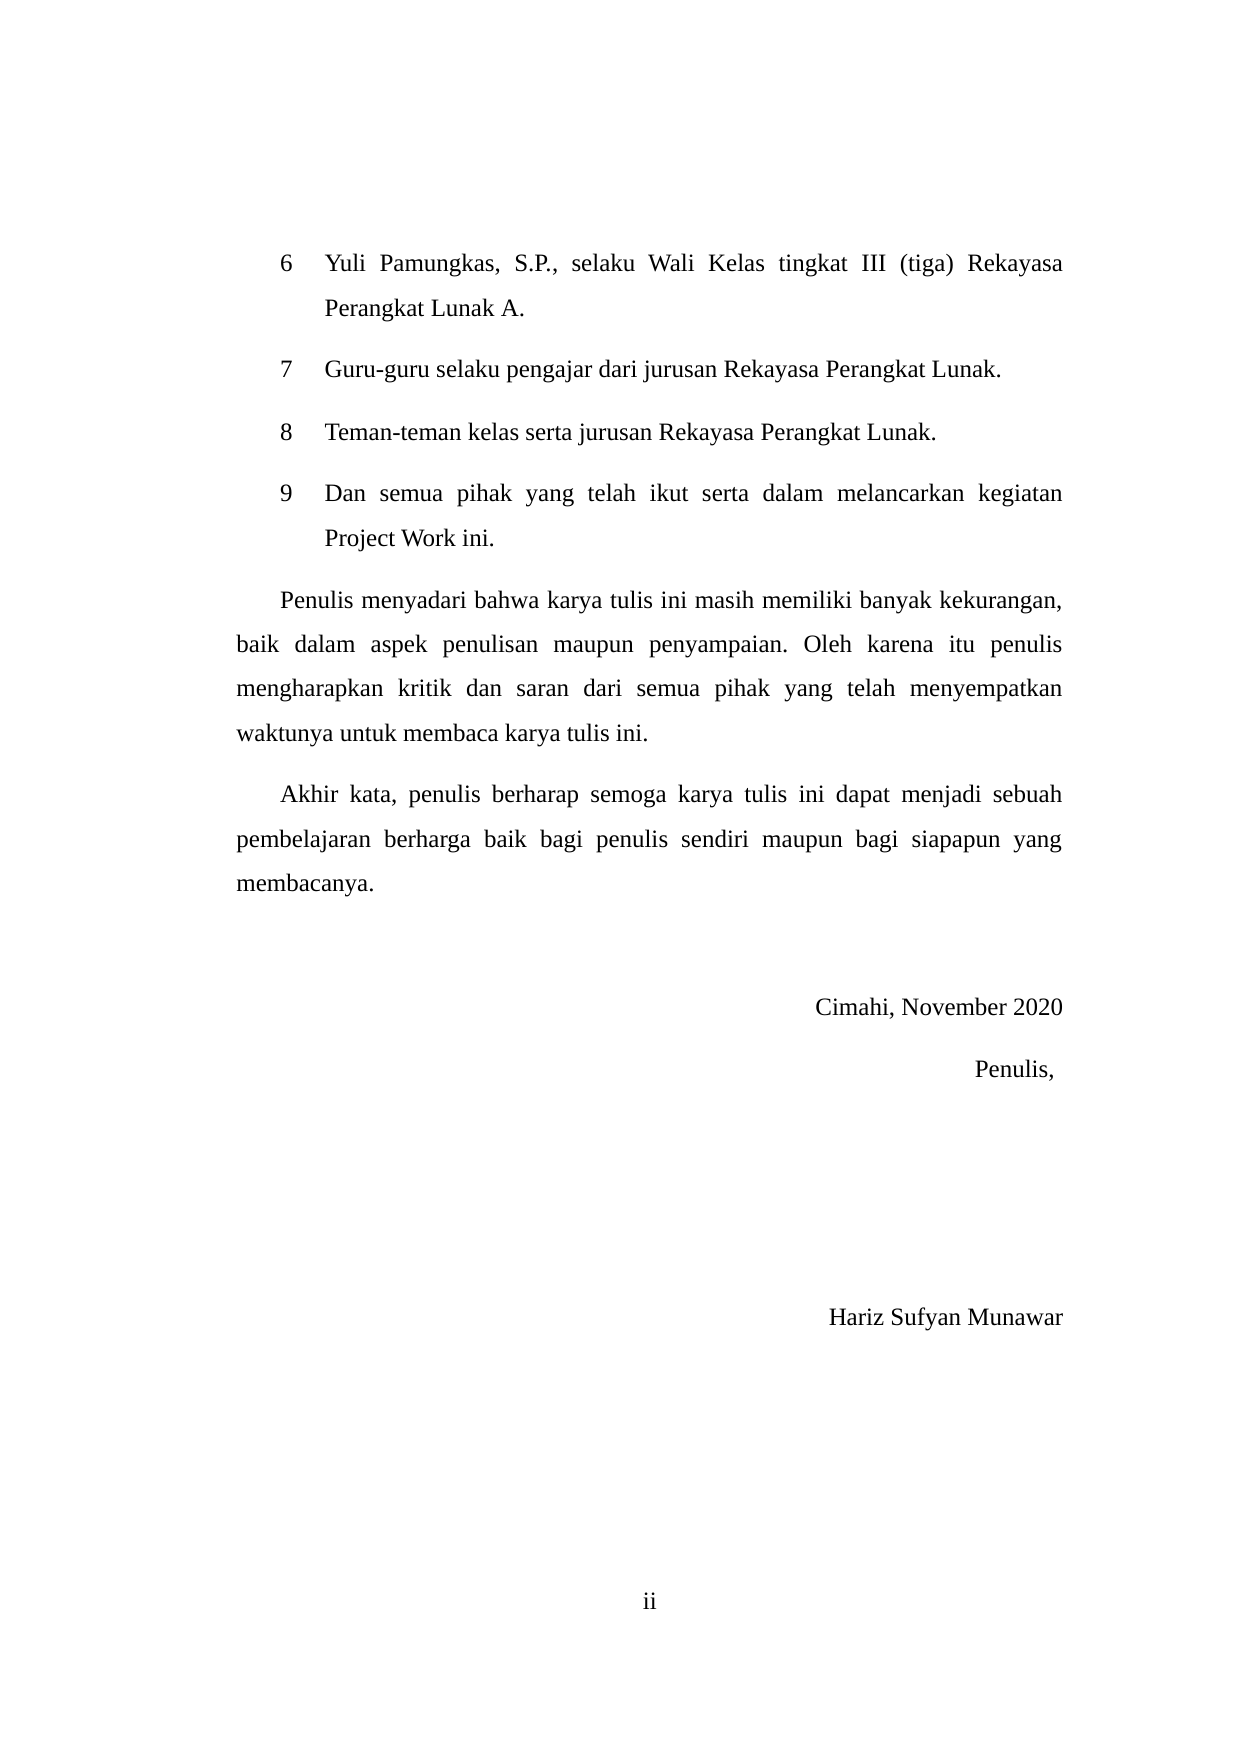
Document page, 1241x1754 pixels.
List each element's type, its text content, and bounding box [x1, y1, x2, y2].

list Dan semua pihak yang telah ikut serta dalam melancarkan kegiatan Project Work ini. [280, 466, 1063, 555]
list Yuli Pamungkas, S.P., selaku Wali Kelas tingkat III (tiga) Rekayasa Perangkat Lunak A. [280, 236, 1063, 325]
text Cimahi, November 2020 [236, 980, 1063, 1024]
text Penulis menyadari bahwa karya tulis ini masih memiliki banyak kekurangan, baik dalam aspek penulisan maupun penyampaian. Oleh karena itu penulis mengharapkan kritik dan saran dari semua pihak yang telah menyempatkan waktunya untuk membaca karya tulis ini. [236, 573, 1063, 750]
text Hariz Sufyan Munawar [236, 1290, 1063, 1334]
text Akhir kata, penulis berharap semoga karya tulis ini dapat menjadi sebuah pembelajaran berharga baik bagi penulis sendiri maupun bagi siapapun yang membacanya. [236, 767, 1063, 900]
list Guru-guru selaku pengajar dari jurusan Rekayasa Perangkat Lunak. [280, 342, 1063, 387]
text Penulis, [236, 1042, 1063, 1086]
list Teman-teman kelas serta jurusan Rekayasa Perangkat Lunak. [280, 404, 1063, 449]
